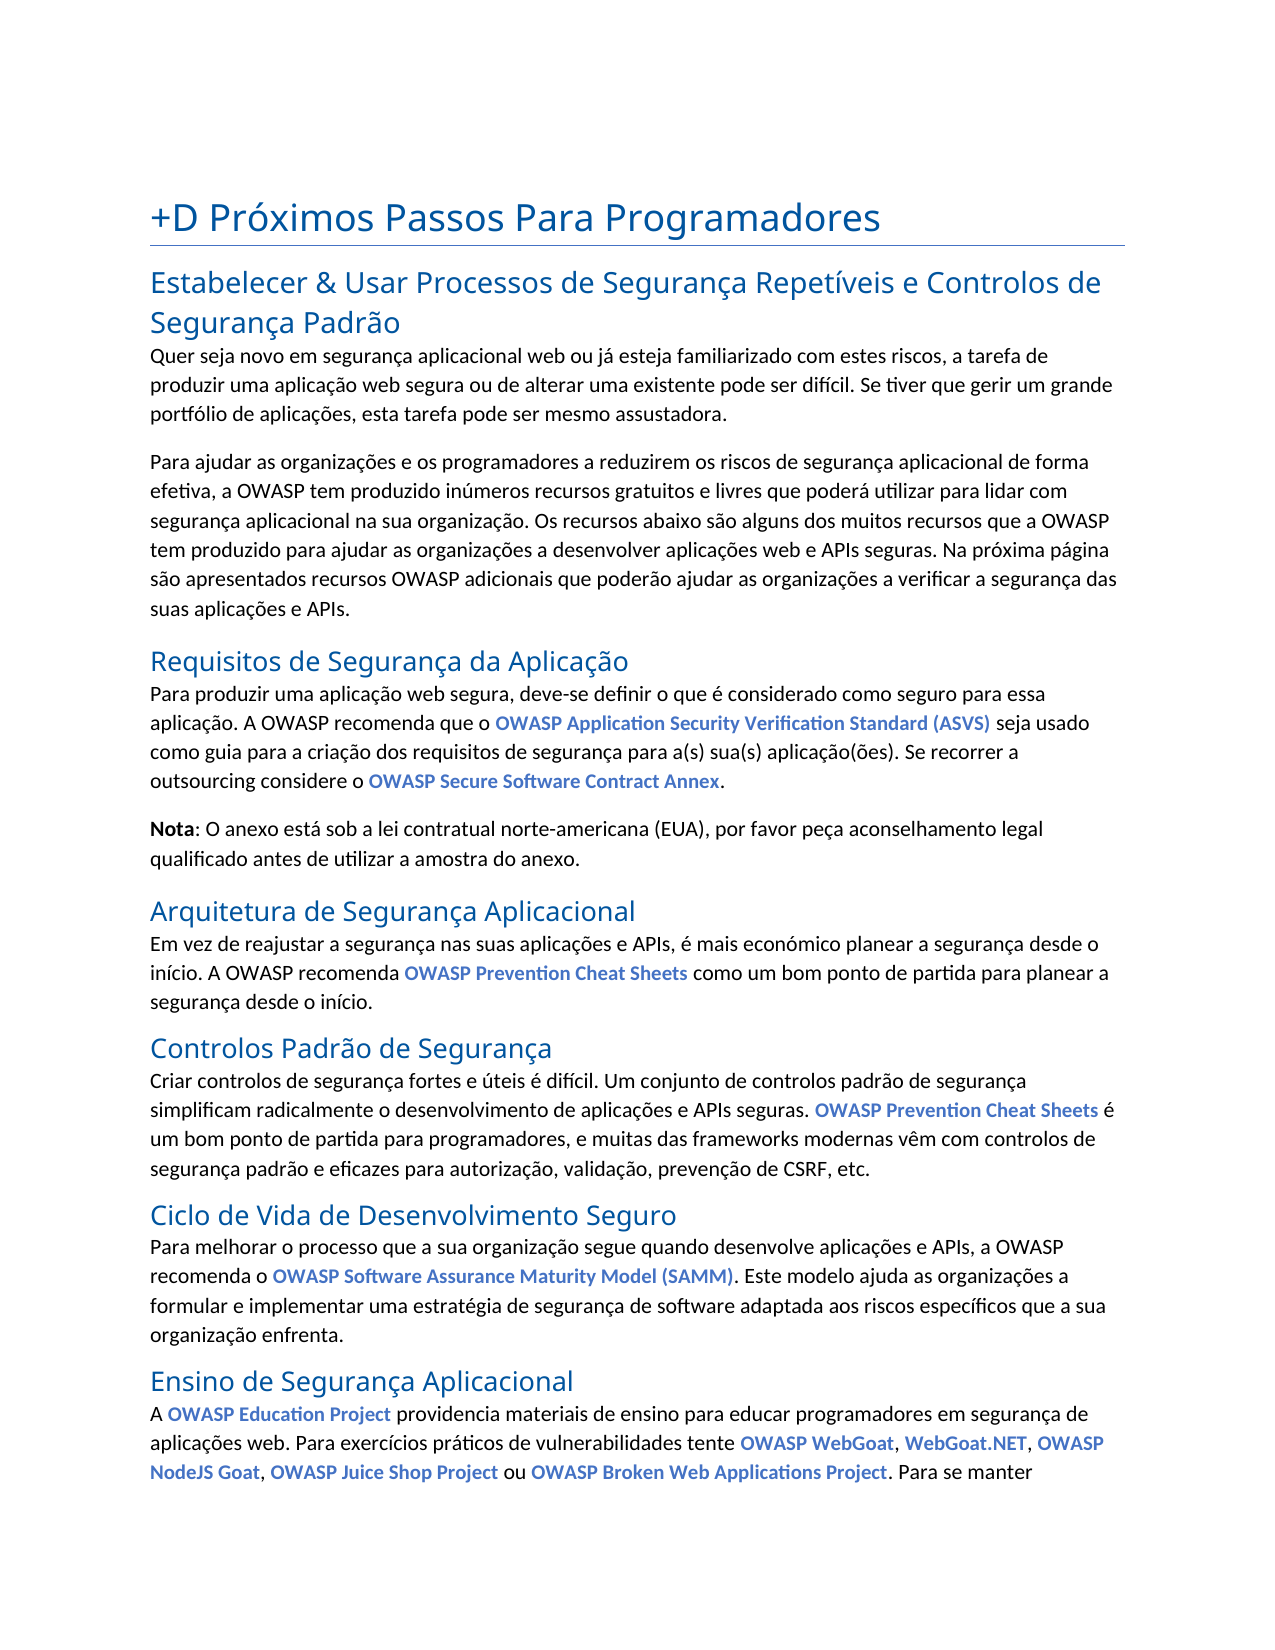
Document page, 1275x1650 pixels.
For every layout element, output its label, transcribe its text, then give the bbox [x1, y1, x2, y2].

text Em vez de reajustar a segurança nas suas aplicações e APIs, é mais económico planear a segurança desde o início. A OWASP recomenda OWASP Prevention Cheat Sheets como um bom ponto de partida para planear a segurança desde o início. [150, 930, 1125, 1015]
text Para melhorar o processo que a sua organização segue quando desenvolve aplicações e APIs, a OWASP recomenda o OWASP Software Assurance Maturity Model (SAMM). Este modelo ajuda as organizações a formular e implementar uma estratégia de segurança de software adaptada aos riscos específicos que a sua organização enfrenta. [150, 1233, 1125, 1348]
subtitle Estabelecer & Usar Processos de Segurança Repetíveis e Controlos de Segurança Padrão [150, 262, 1125, 342]
subtitle +D Próximos Passos Para Programadores [150, 192, 1125, 245]
subtitle Requisitos de Segurança da Aplicação [150, 643, 1125, 680]
text Para produzir uma aplicação web segura, deve-se definir o que é considerado como seguro para essa aplicação. A OWASP recomenda que o OWASP Application Security Verification Standard (ASVS) seja usado como guia para a criação dos requisitos de segurança para a(s) sua(s) aplicação(ões). Se recorrer a outsourcing considere o OWASP Secure Software Contract Annex. [150, 680, 1125, 794]
text Criar controlos de segurança fortes e úteis é difícil. Um conjunto de controlos padrão de segurança simplificam radicalmente o desenvolvimento de aplicações e APIs seguras. OWASP Prevention Cheat Sheets é um bom ponto de partida para programadores, e muitas das frameworks modernas vêm com controlos de segurança padrão e eficazes para autorização, validação, prevenção de CSRF, etc. [150, 1067, 1125, 1181]
subtitle Controlos Padrão de Segurança [150, 1030, 1125, 1067]
subtitle Ciclo de Vida de Desenvolvimento Seguro [150, 1196, 1125, 1233]
text Para ajudar as organizações e os programadores a reduzirem os riscos de segurança aplicacional de forma efetiva, a OWASP tem produzido inúmeros recursos gratuitos e livres que poderá utilizar para lidar com segurança aplicacional na sua organização. Os recursos abaixo são alguns dos muitos recursos que a OWASP tem produzido para ajudar as organizações a desenvolver aplicações web e APIs seguras. Na próxima página são apresentados recursos OWASP adicionais que poderão ajudar as organizações a verificar a segurança das suas aplicações e APIs. [150, 448, 1125, 621]
text A OWASP Education Project providencia materiais de ensino para educar programadores em segurança de aplicações web. Para exercícios práticos de vulnerabilidades tente OWASP WebGoat, WebGoat.NET, OWASP NodeJS Goat, OWASP Juice Shop Project ou OWASP Broken Web Applications Project. Para se manter [150, 1400, 1125, 1485]
text Quer seja novo em segurança aplicacional web ou já esteja familiarizado com estes riscos, a tarefa de produzir uma aplicação web segura ou de alterar uma existente pode ser difícil. Se tiver que gerir um grande portfólio de aplicações, esta tarefa pode ser mesmo assustadora. [150, 342, 1125, 427]
subtitle Arquitetura de Segurança Aplicacional [150, 893, 1125, 930]
text Nota: O anexo está sob a lei contratual norte-americana (EUA), por favor peça aconselhamento legal qualificado antes de utilizar a amostra do anexo. [150, 816, 1125, 871]
subtitle Ensino de Segurança Aplicacional [150, 1363, 1125, 1400]
